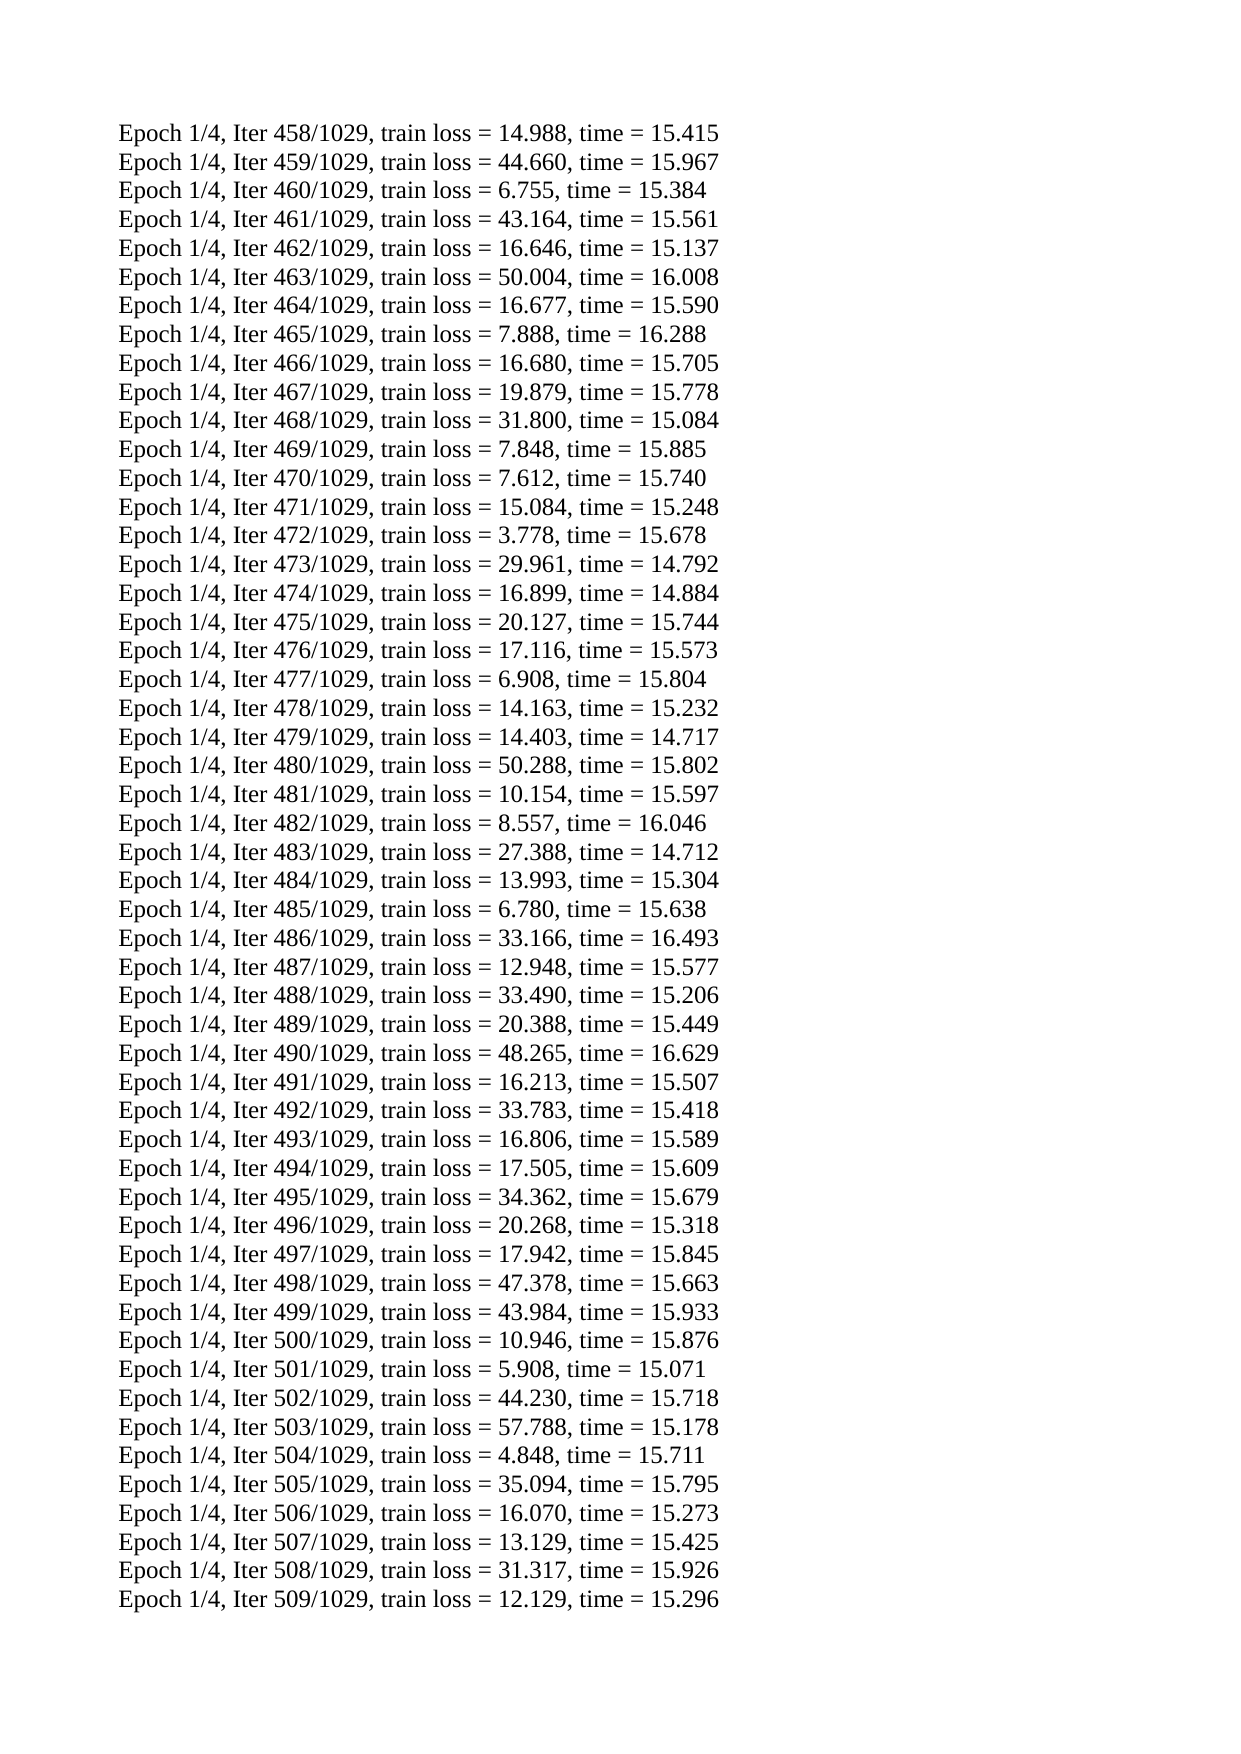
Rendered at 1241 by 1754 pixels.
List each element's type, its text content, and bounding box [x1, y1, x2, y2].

text Epoch 1/4, Iter 484/1029, train loss = 13.993, time = 15.304 [118, 866, 1122, 894]
text Epoch 1/4, Iter 503/1029, train loss = 57.788, time = 15.178 [118, 1412, 1122, 1441]
text Epoch 1/4, Iter 507/1029, train loss = 13.129, time = 15.425 [118, 1527, 1122, 1556]
text Epoch 1/4, Iter 461/1029, train loss = 43.164, time = 15.561 [118, 204, 1122, 233]
text Epoch 1/4, Iter 479/1029, train loss = 14.403, time = 14.717 [118, 722, 1122, 751]
text Epoch 1/4, Iter 473/1029, train loss = 29.961, time = 14.792 [118, 549, 1122, 578]
text Epoch 1/4, Iter 460/1029, train loss = 6.755, time = 15.384 [118, 176, 1122, 204]
text Epoch 1/4, Iter 501/1029, train loss = 5.908, time = 15.071 [118, 1354, 1122, 1383]
text Epoch 1/4, Iter 459/1029, train loss = 44.660, time = 15.967 [118, 147, 1122, 176]
text Epoch 1/4, Iter 489/1029, train loss = 20.388, time = 15.449 [118, 1009, 1122, 1038]
text Epoch 1/4, Iter 470/1029, train loss = 7.612, time = 15.740 [118, 463, 1122, 492]
text Epoch 1/4, Iter 462/1029, train loss = 16.646, time = 15.137 [118, 233, 1122, 262]
text Epoch 1/4, Iter 495/1029, train loss = 34.362, time = 15.679 [118, 1182, 1122, 1211]
text Epoch 1/4, Iter 463/1029, train loss = 50.004, time = 16.008 [118, 262, 1122, 291]
text Epoch 1/4, Iter 471/1029, train loss = 15.084, time = 15.248 [118, 492, 1122, 521]
text Epoch 1/4, Iter 472/1029, train loss = 3.778, time = 15.678 [118, 521, 1122, 549]
text Epoch 1/4, Iter 458/1029, train loss = 14.988, time = 15.415 [118, 118, 1122, 147]
text Epoch 1/4, Iter 500/1029, train loss = 10.946, time = 15.876 [118, 1326, 1122, 1354]
text Epoch 1/4, Iter 498/1029, train loss = 47.378, time = 15.663 [118, 1268, 1122, 1297]
text Epoch 1/4, Iter 480/1029, train loss = 50.288, time = 15.802 [118, 751, 1122, 779]
text Epoch 1/4, Iter 465/1029, train loss = 7.888, time = 16.288 [118, 319, 1122, 348]
text Epoch 1/4, Iter 474/1029, train loss = 16.899, time = 14.884 [118, 578, 1122, 607]
text Epoch 1/4, Iter 493/1029, train loss = 16.806, time = 15.589 [118, 1124, 1122, 1153]
text Epoch 1/4, Iter 486/1029, train loss = 33.166, time = 16.493 [118, 923, 1122, 952]
text Epoch 1/4, Iter 509/1029, train loss = 12.129, time = 15.296 [118, 1584, 1122, 1613]
text Epoch 1/4, Iter 492/1029, train loss = 33.783, time = 15.418 [118, 1096, 1122, 1124]
text Epoch 1/4, Iter 466/1029, train loss = 16.680, time = 15.705 [118, 348, 1122, 377]
text Epoch 1/4, Iter 482/1029, train loss = 8.557, time = 16.046 [118, 808, 1122, 837]
text Epoch 1/4, Iter 497/1029, train loss = 17.942, time = 15.845 [118, 1239, 1122, 1268]
text Epoch 1/4, Iter 496/1029, train loss = 20.268, time = 15.318 [118, 1211, 1122, 1239]
text Epoch 1/4, Iter 487/1029, train loss = 12.948, time = 15.577 [118, 952, 1122, 981]
text Epoch 1/4, Iter 499/1029, train loss = 43.984, time = 15.933 [118, 1297, 1122, 1326]
text Epoch 1/4, Iter 476/1029, train loss = 17.116, time = 15.573 [118, 636, 1122, 664]
text Epoch 1/4, Iter 478/1029, train loss = 14.163, time = 15.232 [118, 693, 1122, 722]
text Epoch 1/4, Iter 483/1029, train loss = 27.388, time = 14.712 [118, 837, 1122, 866]
text Epoch 1/4, Iter 506/1029, train loss = 16.070, time = 15.273 [118, 1498, 1122, 1527]
text Epoch 1/4, Iter 490/1029, train loss = 48.265, time = 16.629 [118, 1038, 1122, 1067]
text Epoch 1/4, Iter 505/1029, train loss = 35.094, time = 15.795 [118, 1469, 1122, 1498]
text Epoch 1/4, Iter 464/1029, train loss = 16.677, time = 15.590 [118, 291, 1122, 319]
text Epoch 1/4, Iter 485/1029, train loss = 6.780, time = 15.638 [118, 894, 1122, 923]
text Epoch 1/4, Iter 467/1029, train loss = 19.879, time = 15.778 [118, 377, 1122, 406]
text Epoch 1/4, Iter 491/1029, train loss = 16.213, time = 15.507 [118, 1067, 1122, 1096]
text Epoch 1/4, Iter 469/1029, train loss = 7.848, time = 15.885 [118, 434, 1122, 463]
text Epoch 1/4, Iter 477/1029, train loss = 6.908, time = 15.804 [118, 664, 1122, 693]
text Epoch 1/4, Iter 481/1029, train loss = 10.154, time = 15.597 [118, 779, 1122, 808]
text Epoch 1/4, Iter 508/1029, train loss = 31.317, time = 15.926 [118, 1556, 1122, 1584]
text Epoch 1/4, Iter 488/1029, train loss = 33.490, time = 15.206 [118, 981, 1122, 1009]
text Epoch 1/4, Iter 504/1029, train loss = 4.848, time = 15.711 [118, 1441, 1122, 1469]
text Epoch 1/4, Iter 502/1029, train loss = 44.230, time = 15.718 [118, 1383, 1122, 1412]
text Epoch 1/4, Iter 494/1029, train loss = 17.505, time = 15.609 [118, 1153, 1122, 1182]
text Epoch 1/4, Iter 468/1029, train loss = 31.800, time = 15.084 [118, 406, 1122, 434]
text Epoch 1/4, Iter 475/1029, train loss = 20.127, time = 15.744 [118, 607, 1122, 636]
